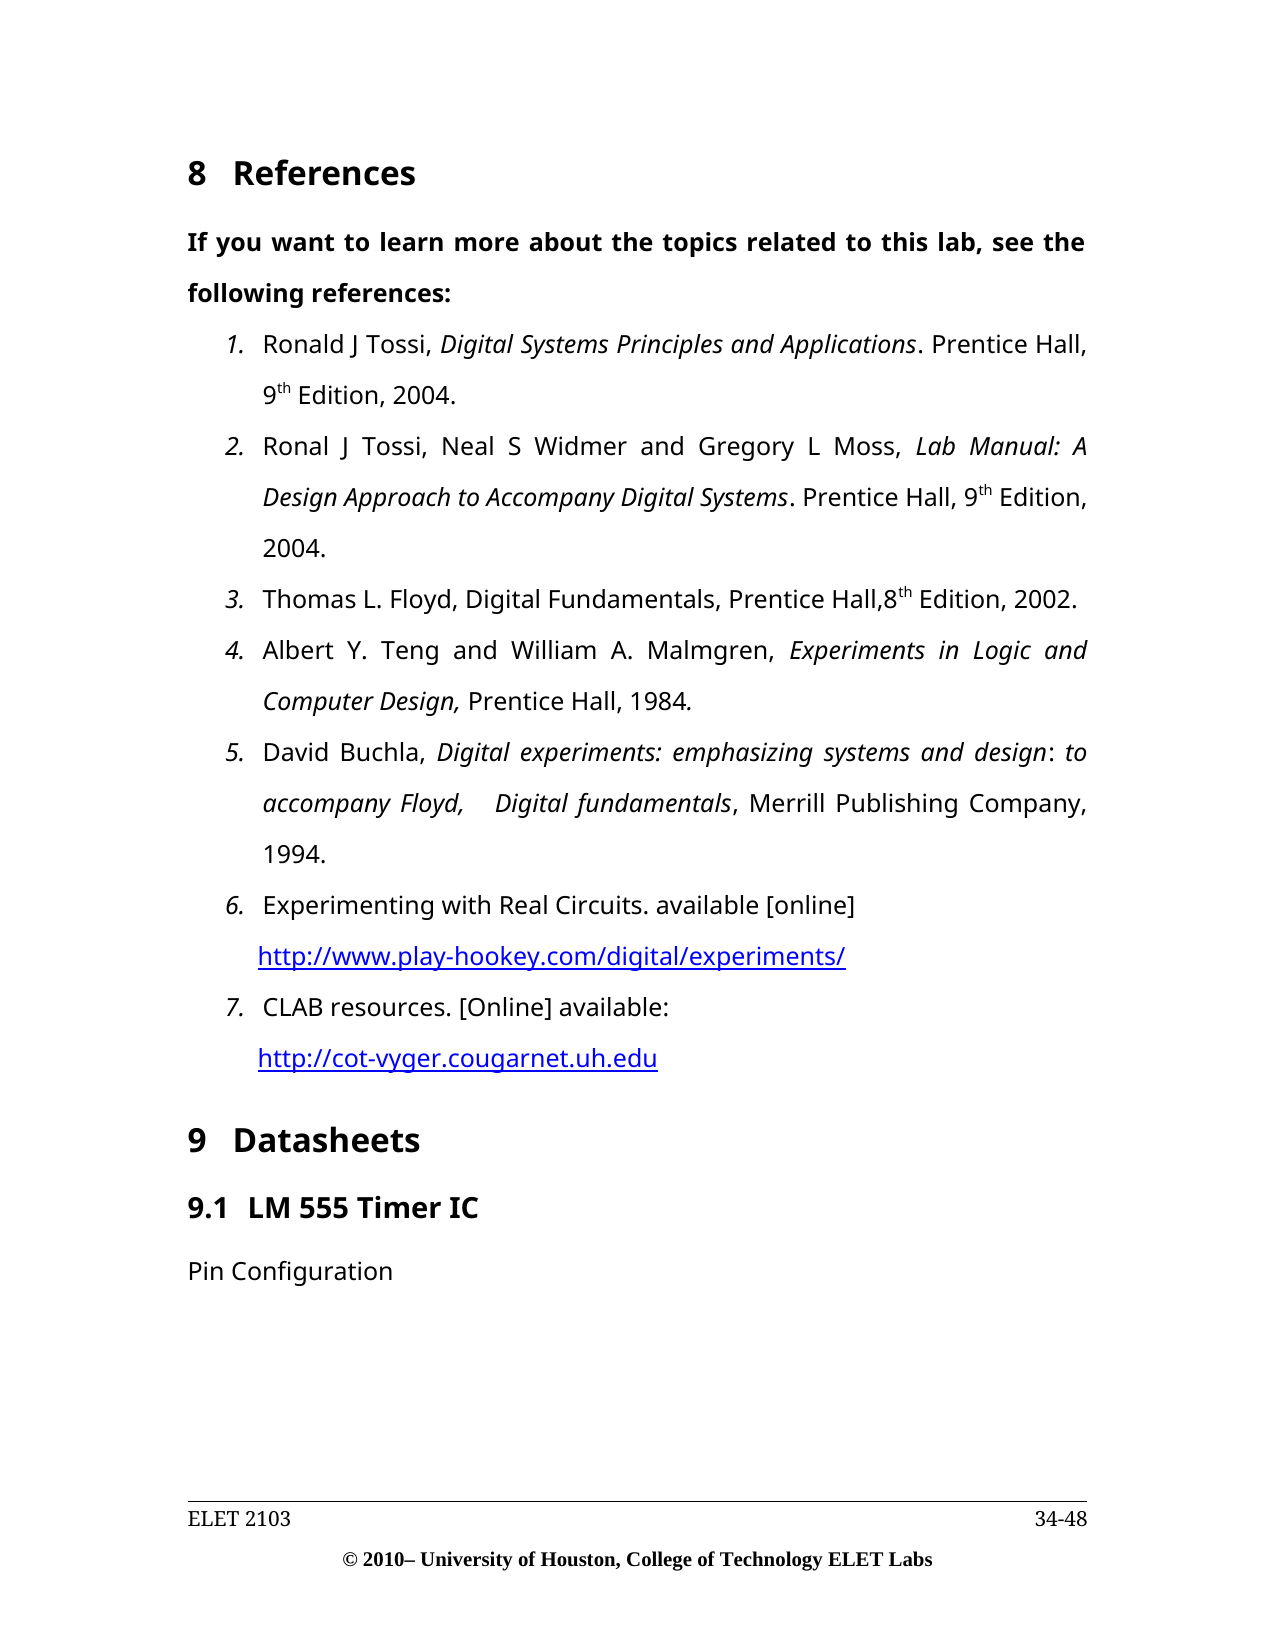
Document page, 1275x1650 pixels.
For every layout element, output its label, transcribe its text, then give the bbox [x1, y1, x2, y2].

text If you want to learn more about the topics related to this lab, see the following references: [187, 224, 1087, 309]
list Thomas L. Floyd, Digital Fundamentals, Prentice Hall,8th Edition, 2002. [225, 582, 1087, 616]
list Ronal J Tossi, Neal S Widmer and Gregory L Moss, Lab Manual: A Design Approach to Accompany Digital Systems. Prentice Hall, 9th Edition, 2004. [225, 428, 1087, 565]
text http://cot-vyger.cougarnet.uh.edu [225, 1041, 1087, 1075]
subtitle References [187, 150, 1087, 195]
list Experimenting with Real Circuits. available [online] [225, 888, 1087, 922]
list Albert Y. Teng and William A. Malmgren, Experiments in Logic and Computer Design, Prentice Hall, 1984. [225, 633, 1087, 718]
list Ronald J Tossi, Digital Systems Principles and Applications. Prentice Hall, 9th Edition, 2004. [225, 326, 1087, 412]
list David Buchla, Digital experiments: emphasizing systems and design: to accompany Floyd, Digital fundamentals, Merrill Publishing Company, 1994. [225, 735, 1087, 871]
subtitle Datasheets [187, 1117, 1087, 1162]
text Pin Configuration [187, 1253, 1087, 1287]
subtitle LM 555 Timer IC [187, 1187, 1087, 1227]
text http://www.play-hookey.com/digital/experiments/ [225, 939, 1087, 973]
list CLAB resources. [Online] available: [225, 990, 1087, 1024]
